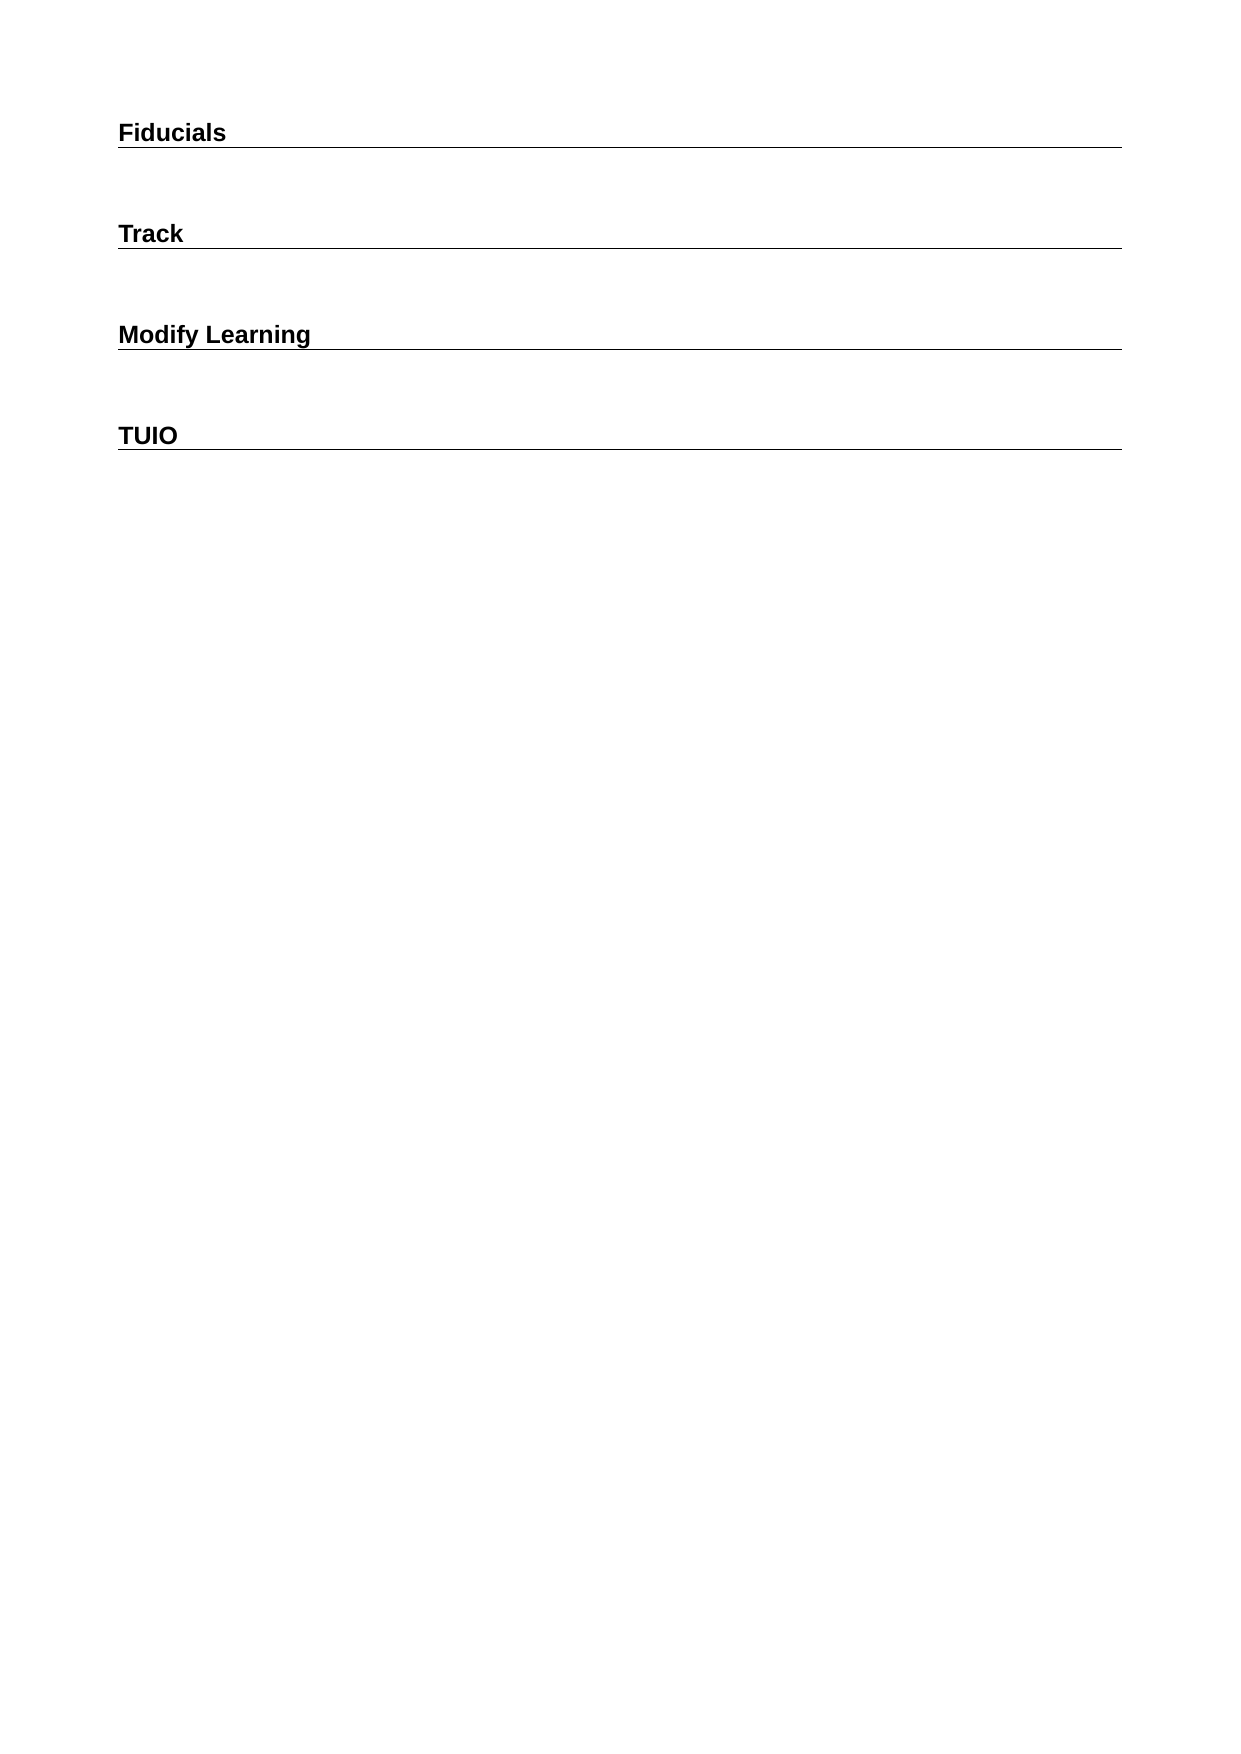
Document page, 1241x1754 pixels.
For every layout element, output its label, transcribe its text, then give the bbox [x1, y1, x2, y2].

subtitle TUIO [118, 421, 1122, 449]
subtitle Fiducials [118, 118, 1122, 147]
subtitle Modify Learning [118, 320, 1122, 349]
subtitle Track [118, 219, 1122, 248]
